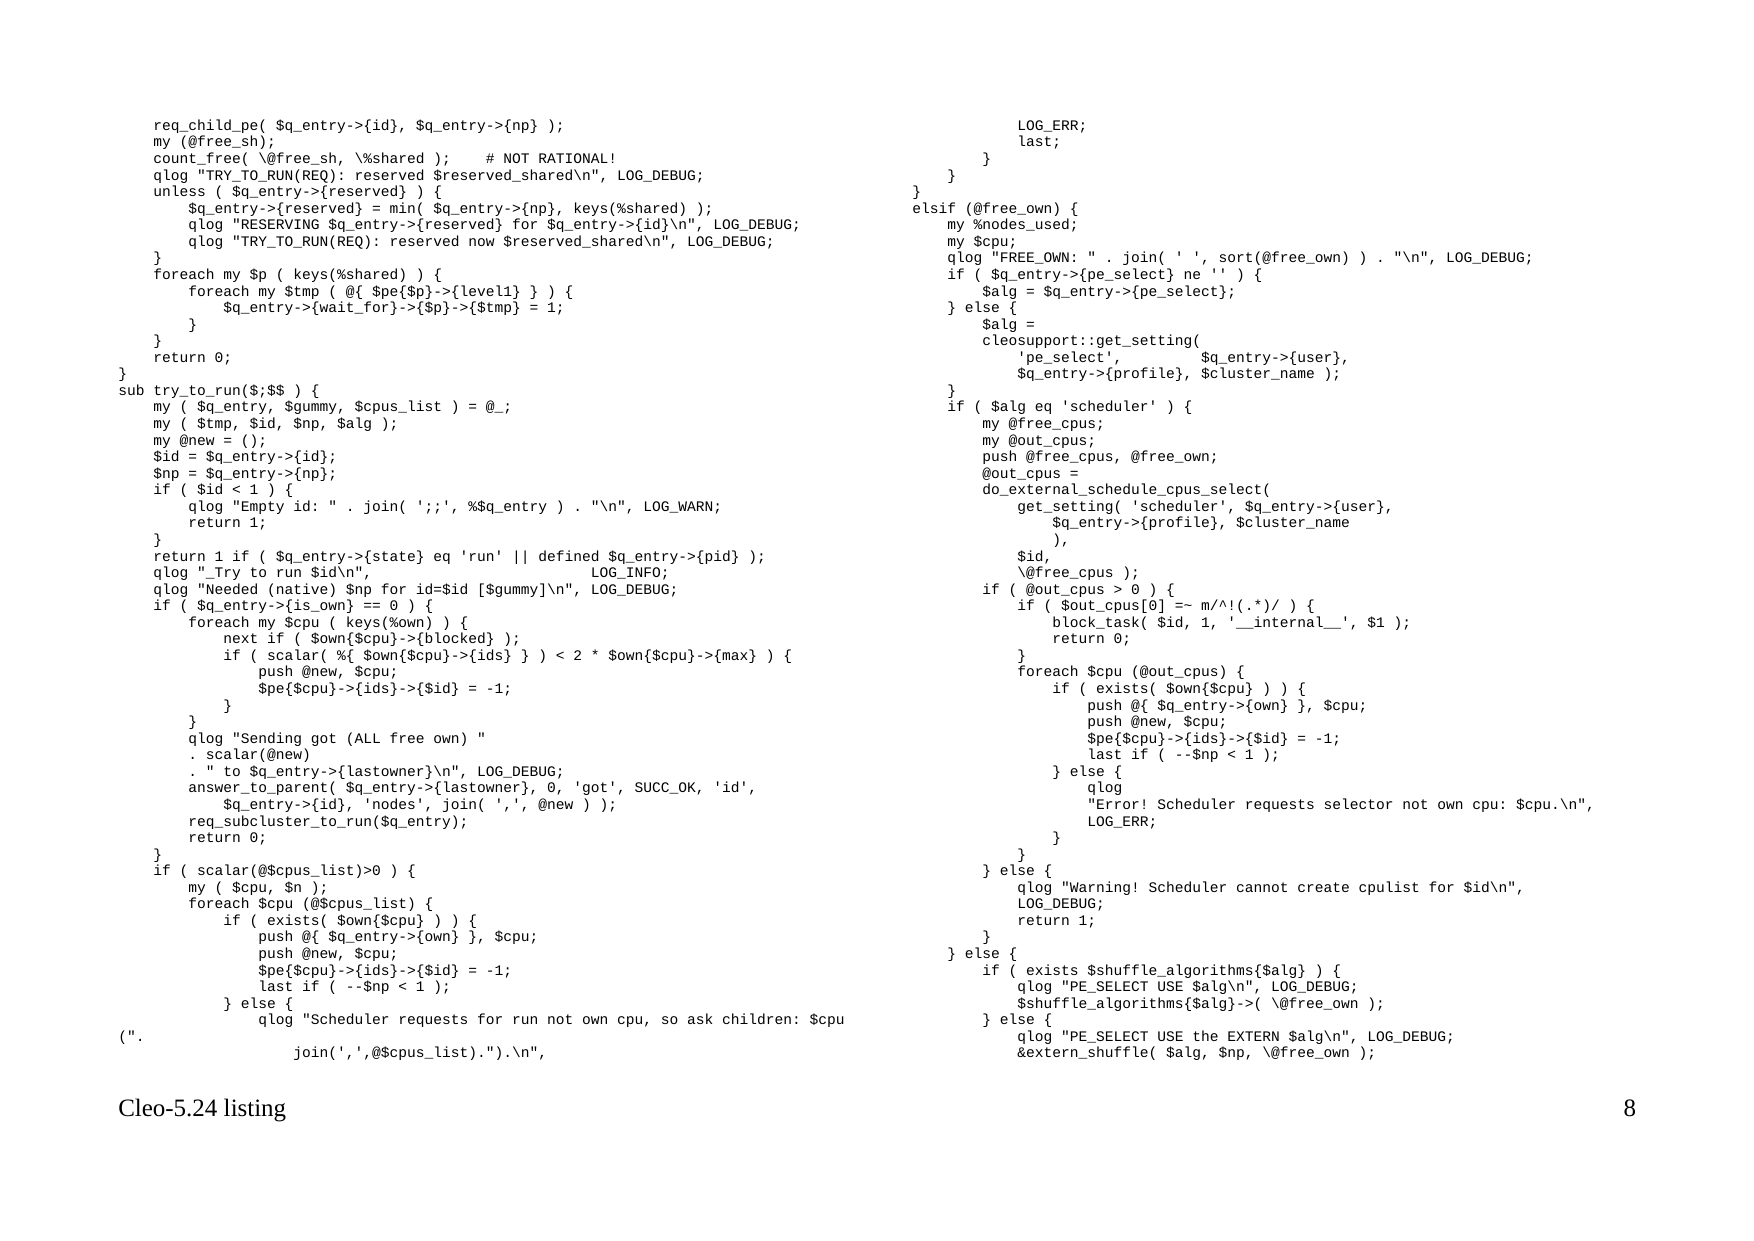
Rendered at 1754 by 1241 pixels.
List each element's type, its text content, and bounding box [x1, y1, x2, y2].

text } else { [877, 300, 1636, 317]
text } else { [877, 1012, 1636, 1029]
text return 1; [118, 516, 877, 532]
text } [877, 930, 1636, 946]
text push @{ $q_entry->{own} }, $cpu; [118, 930, 877, 946]
text $pe{$cpu}->{ids}->{$id} = -1; [118, 681, 877, 698]
text $q_entry->{id}, 'nodes', join( ',', @new ) ); [118, 797, 877, 814]
text if ( exists $shuffle_algorithms{$alg} ) { [877, 963, 1636, 979]
text qlog "TRY_TO_RUN(REQ): reserved $reserved_shared\n", LOG_DEBUG; [118, 168, 877, 184]
text return 0; [118, 830, 877, 847]
text my @free_cpus; [877, 416, 1636, 433]
text foreach my $tmp ( @{ $pe{$p}->{level1} } ) { [118, 284, 877, 300]
text if ( $alg eq 'scheduler' ) { [877, 400, 1636, 416]
text my %nodes_used; [877, 217, 1636, 234]
text if ( scalar(@$cpus_list)>0 ) { [118, 863, 877, 880]
text return 0; [118, 350, 877, 367]
text $alg = [877, 317, 1636, 333]
text } [877, 648, 1636, 665]
text $shuffle_algorithms{$alg}->( \@free_own ); [877, 996, 1636, 1012]
text } [877, 847, 1636, 863]
text qlog "Sending got (ALL free own) " [118, 731, 877, 747]
text qlog "FREE_OWN: " . join( ' ', sort(@free_own) ) . "\n", LOG_DEBUG; [877, 251, 1636, 267]
text req_subcluster_to_run($q_entry); [118, 814, 877, 830]
text block_task( $id, 1, '__internal__', $1 ); [877, 615, 1636, 632]
text my @out_cpus; [877, 433, 1636, 449]
text "Error! Scheduler requests selector not own cpu: $cpu.\n", [877, 797, 1636, 814]
text next if ( $own{$cpu}->{blocked} ); [118, 632, 877, 648]
text } else { [877, 764, 1636, 781]
text ), [877, 532, 1636, 549]
text get_setting( 'scheduler', $q_entry->{user}, [877, 499, 1636, 516]
text cleosupport::get_setting( [877, 333, 1636, 350]
text elsif (@free_own) { [877, 201, 1636, 217]
text qlog "Scheduler requests for run not own cpu, so ask children: $cpu (". [118, 1012, 877, 1046]
text } [118, 714, 877, 731]
text do_external_schedule_cpus_select( [877, 482, 1636, 499]
text if ( $q_entry->{pe_select} ne '' ) { [877, 267, 1636, 284]
text LOG_ERR; [877, 118, 1636, 135]
text last; [877, 135, 1636, 151]
text $q_entry->{wait_for}->{$p}->{$tmp} = 1; [118, 300, 877, 317]
text join(',',@$cpus_list).").\n", [118, 1046, 877, 1062]
text my $cpu; [877, 234, 1636, 251]
text } [877, 168, 1636, 184]
text } else { [877, 946, 1636, 963]
text qlog "PE_SELECT USE $alg\n", LOG_DEBUG; [877, 979, 1636, 996]
text qlog "Warning! Scheduler cannot create cpulist for $id\n", [877, 880, 1636, 897]
text my (@free_sh); [118, 135, 877, 151]
text . " to $q_entry->{lastowner}\n", LOG_DEBUG; [118, 764, 877, 781]
text my ( $cpu, $n ); [118, 880, 877, 897]
text foreach my $p ( keys(%shared) ) { [118, 267, 877, 284]
text push @new, $cpu; [877, 714, 1636, 731]
text $q_entry->{profile}, $cluster_name ); [877, 367, 1636, 383]
text return 1; [877, 913, 1636, 930]
text push @{ $q_entry->{own} }, $cpu; [877, 698, 1636, 714]
text } [877, 830, 1636, 847]
text qlog "_Try to run $id\n", LOG_INFO; [118, 565, 877, 582]
text return 1 if ( $q_entry->{state} eq 'run' || defined $q_entry->{pid} ); [118, 549, 877, 565]
text . scalar(@new) [118, 747, 877, 764]
text answer_to_parent( $q_entry->{lastowner}, 0, 'got', SUCC_OK, 'id', [118, 781, 877, 797]
text qlog "TRY_TO_RUN(REQ): reserved now $reserved_shared\n", LOG_DEBUG; [118, 234, 877, 251]
text qlog "Needed (native) $np for id=$id [$gummy]\n", LOG_DEBUG; [118, 582, 877, 598]
text qlog "RESERVING $q_entry->{reserved} for $q_entry->{id}\n", LOG_DEBUG; [118, 217, 877, 234]
text } [877, 184, 1636, 201]
text if ( scalar( %{ $own{$cpu}->{ids} } ) < 2 * $own{$cpu}->{max} ) { [118, 648, 877, 665]
text count_free( \@free_sh, \%shared ); # NOT RATIONAL! [118, 151, 877, 168]
text req_child_pe( $q_entry->{id}, $q_entry->{np} ); [118, 118, 877, 135]
text $id = $q_entry->{id}; [118, 449, 877, 466]
text qlog "Empty id: " . join( ';;', %$q_entry ) . "\n", LOG_WARN; [118, 499, 877, 516]
text qlog [877, 781, 1636, 797]
text if ( @out_cpus > 0 ) { [877, 582, 1636, 598]
text foreach $cpu (@$cpus_list) { [118, 897, 877, 913]
text $alg = $q_entry->{pe_select}; [877, 284, 1636, 300]
text foreach my $cpu ( keys(%own) ) { [118, 615, 877, 632]
text if ( $id < 1 ) { [118, 482, 877, 499]
text } [118, 317, 877, 333]
text if ( exists( $own{$cpu} ) ) { [877, 681, 1636, 698]
text my ( $tmp, $id, $np, $alg ); [118, 416, 877, 433]
text LOG_DEBUG; [877, 897, 1636, 913]
text } [118, 367, 877, 383]
text unless ( $q_entry->{reserved} ) { [118, 184, 877, 201]
text my @new = (); [118, 433, 877, 449]
text push @new, $cpu; [118, 665, 877, 681]
text $pe{$cpu}->{ids}->{$id} = -1; [877, 731, 1636, 747]
text } [118, 532, 877, 549]
text $q_entry->{profile}, $cluster_name [877, 516, 1636, 532]
text $q_entry->{reserved} = min( $q_entry->{np}, keys(%shared) ); [118, 201, 877, 217]
text } else { [877, 863, 1636, 880]
text foreach $cpu (@out_cpus) { [877, 665, 1636, 681]
text sub try_to_run($;$$ ) { [118, 383, 877, 400]
text @out_cpus = [877, 466, 1636, 482]
text } [118, 333, 877, 350]
text if ( $q_entry->{is_own} == 0 ) { [118, 598, 877, 615]
text $pe{$cpu}->{ids}->{$id} = -1; [118, 963, 877, 979]
text } [118, 847, 877, 863]
text &extern_shuffle( $alg, $np, \@free_own ); [877, 1046, 1636, 1062]
text } else { [118, 996, 877, 1012]
text } [877, 383, 1636, 400]
text \@free_cpus ); [877, 565, 1636, 582]
text if ( exists( $own{$cpu} ) ) { [118, 913, 877, 930]
text qlog "PE_SELECT USE the EXTERN $alg\n", LOG_DEBUG; [877, 1029, 1636, 1046]
text } [118, 698, 877, 714]
text } [877, 151, 1636, 168]
text $id, [877, 549, 1636, 565]
text if ( $out_cpus[0] =~ m/^!(.*)/ ) { [877, 598, 1636, 615]
text $np = $q_entry->{np}; [118, 466, 877, 482]
text return 0; [877, 632, 1636, 648]
text } [118, 251, 877, 267]
text my ( $q_entry, $gummy, $cpus_list ) = @_; [118, 400, 877, 416]
text push @free_cpus, @free_own; [877, 449, 1636, 466]
text push @new, $cpu; [118, 946, 877, 963]
text last if ( --$np < 1 ); [877, 747, 1636, 764]
text 'pe_select', $q_entry->{user}, [877, 350, 1636, 367]
text last if ( --$np < 1 ); [118, 979, 877, 996]
text LOG_ERR; [877, 814, 1636, 830]
